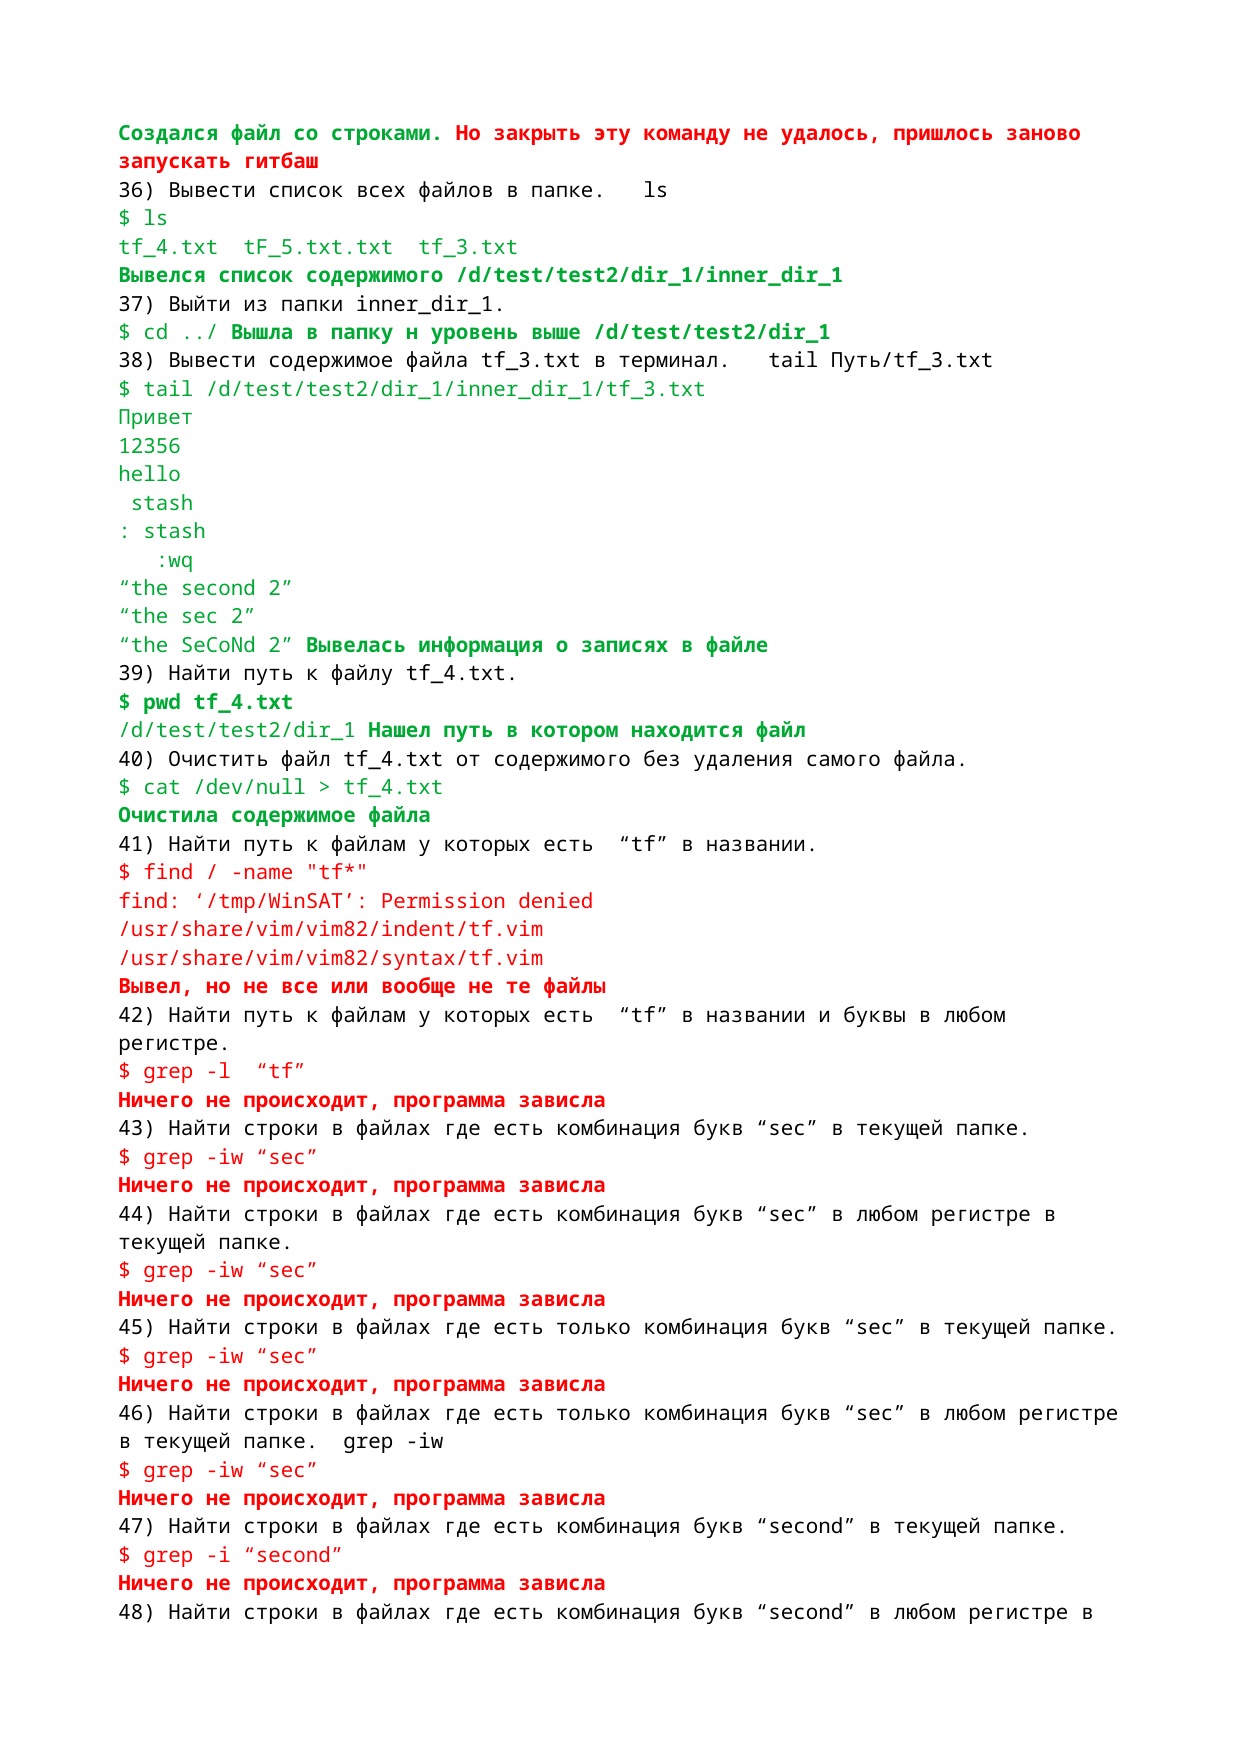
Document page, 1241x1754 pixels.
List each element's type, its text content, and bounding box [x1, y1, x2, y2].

text Привет [118, 402, 1122, 431]
text $ grep -iw “sec” [118, 1341, 1122, 1369]
text Ничего не происходит, программа зависла [118, 1568, 1122, 1597]
text tf_4.txt tF_5.txt.txt tf_3.txt [118, 232, 1122, 260]
text “the sec 2” [118, 602, 1122, 630]
text $ cat /dev/null > tf_4.txt [118, 772, 1122, 801]
text 46) Найти строки в файлах где есть только комбинация букв “sec” в любом регистре в текущей папке. grep -iw [118, 1398, 1122, 1455]
text “the second 2” [118, 573, 1122, 602]
text 47) Найти строки в файлах где есть комбинация букв “second” в текущей папке. [118, 1512, 1122, 1540]
text Создался файл со строками. Но закрыть эту команду не удалось, пришлось заново запускать гитбаш [118, 118, 1122, 175]
text “the SeCoNd 2” Вывелась информация о записях в файле [118, 630, 1122, 658]
text /usr/share/vim/vim82/syntax/tf.vim [118, 943, 1122, 971]
text 37) Выйти из папки inner_dir_1. [118, 289, 1122, 317]
text /d/test/test2/dir_1 Нашел путь в котором находится файл [118, 715, 1122, 744]
text Ничего не происходит, программа зависла [118, 1170, 1122, 1199]
text find: ‘/tmp/WinSAT’: Permission denied [118, 886, 1122, 914]
text 48) Найти строки в файлах где есть комбинация букв “second” в любом регистре в [118, 1597, 1122, 1625]
text Ничего не происходит, программа зависла [118, 1085, 1122, 1113]
text 42) Найти путь к файлам у которых есть “tf” в названии и буквы в любом регистре. [118, 1000, 1122, 1057]
text $ grep -iw “sec” [118, 1256, 1122, 1284]
text 38) Вывести содержимое файла tf_3.txt в терминал. tail Путь/tf_3.txt [118, 346, 1122, 374]
text 43) Найти строки в файлах где есть комбинация букв “sec” в текущей папке. [118, 1113, 1122, 1142]
text $ grep -iw “sec” [118, 1142, 1122, 1170]
text $ grep -l “tf” [118, 1057, 1122, 1085]
text 36) Вывести список всех файлов в папке. ls [118, 175, 1122, 203]
text 12356 [118, 431, 1122, 459]
text Очистила содержимое файла [118, 801, 1122, 829]
text :wq [118, 545, 1122, 573]
text $ find / -name "tf*" [118, 857, 1122, 886]
text 40) Очистить файл tf_4.txt от содержимого без удаления самого файла. [118, 744, 1122, 772]
text : stash [118, 516, 1122, 545]
text $ cd ../ Вышла в папку н уровень выше /d/test/test2/dir_1 [118, 317, 1122, 346]
text Ничего не происходит, программа зависла [118, 1483, 1122, 1512]
text 41) Найти путь к файлам у которых есть “tf” в названии. [118, 829, 1122, 857]
text 39) Найти путь к файлу tf_4.txt. [118, 658, 1122, 687]
text hello [118, 459, 1122, 488]
text stash [118, 488, 1122, 516]
text Вывел, но не все или вообще не те файлы [118, 971, 1122, 1000]
text $ grep -iw “sec” [118, 1455, 1122, 1483]
text 45) Найти строки в файлах где есть только комбинация букв “sec” в текущей папке. [118, 1312, 1122, 1341]
text Ничего не происходит, программа зависла [118, 1284, 1122, 1312]
text Ничего не происходит, программа зависла [118, 1369, 1122, 1398]
text $ pwd tf_4.txt [118, 687, 1122, 715]
text /usr/share/vim/vim82/indent/tf.vim [118, 914, 1122, 943]
text $ tail /d/test/test2/dir_1/inner_dir_1/tf_3.txt [118, 374, 1122, 402]
text 44) Найти строки в файлах где есть комбинация букв “sec” в любом регистре в текущей папке. [118, 1199, 1122, 1256]
text $ grep -i “second” [118, 1540, 1122, 1568]
text $ ls [118, 203, 1122, 232]
text Вывелся список содержимого /d/test/test2/dir_1/inner_dir_1 [118, 260, 1122, 289]
